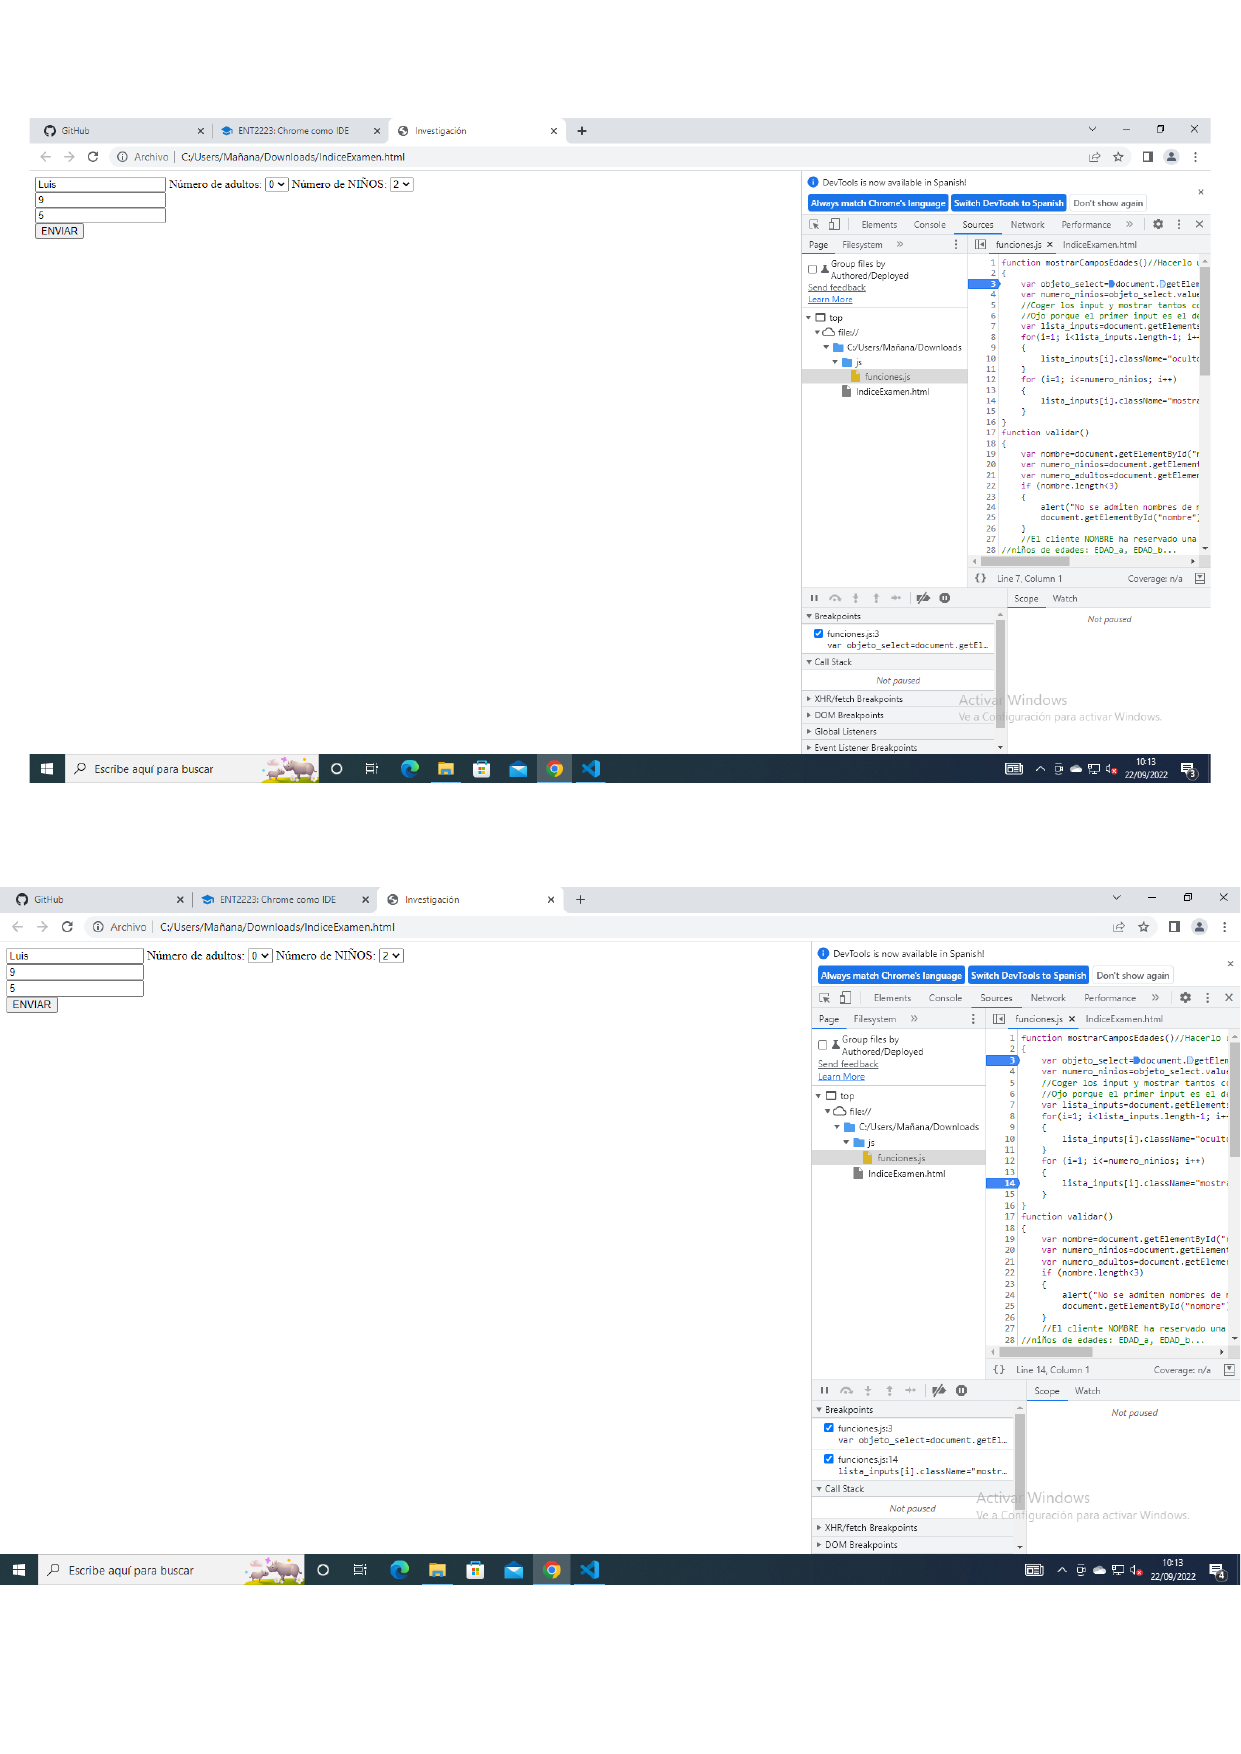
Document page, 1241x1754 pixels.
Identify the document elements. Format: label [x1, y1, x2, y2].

picture [29, 118, 1211, 783]
picture [0, 887, 1241, 1585]
